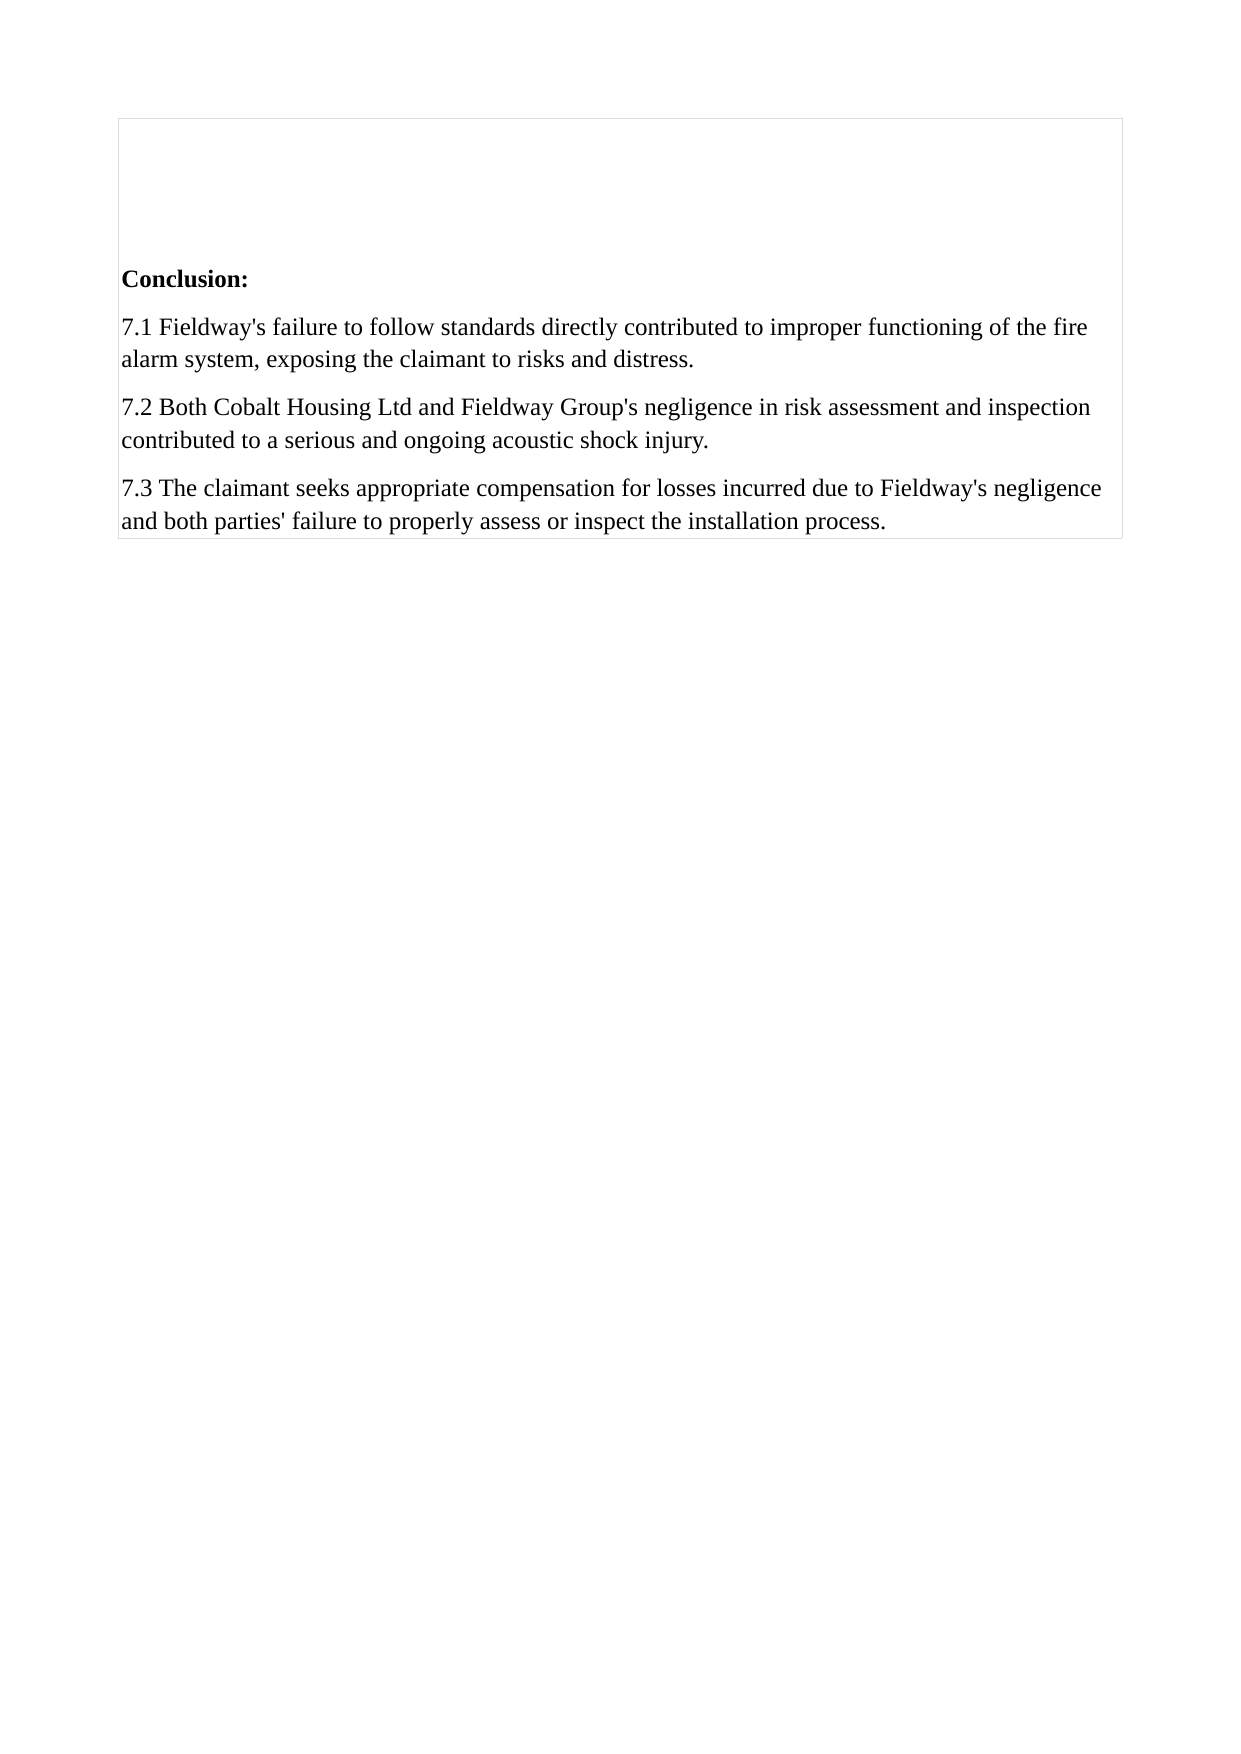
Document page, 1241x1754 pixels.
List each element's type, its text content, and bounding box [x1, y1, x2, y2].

text Conclusion: [119, 261, 1122, 293]
text 7.1 Fieldway's failure to follow standards directly contributed to improper functioning of the fire alarm system, exposing the claimant to risks and distress. [119, 308, 1122, 373]
text 7.3 The claimant seeks appropriate compensation for losses incurred due to Fieldway's negligence and both parties' failure to properly assess or inspect the installation process. [119, 470, 1122, 538]
text 7.2 Both Cobalt Housing Ltd and Fieldway Group's negligence in risk assessment and inspection contributed to a serious and ongoing acoustic shock injury. [119, 389, 1122, 454]
